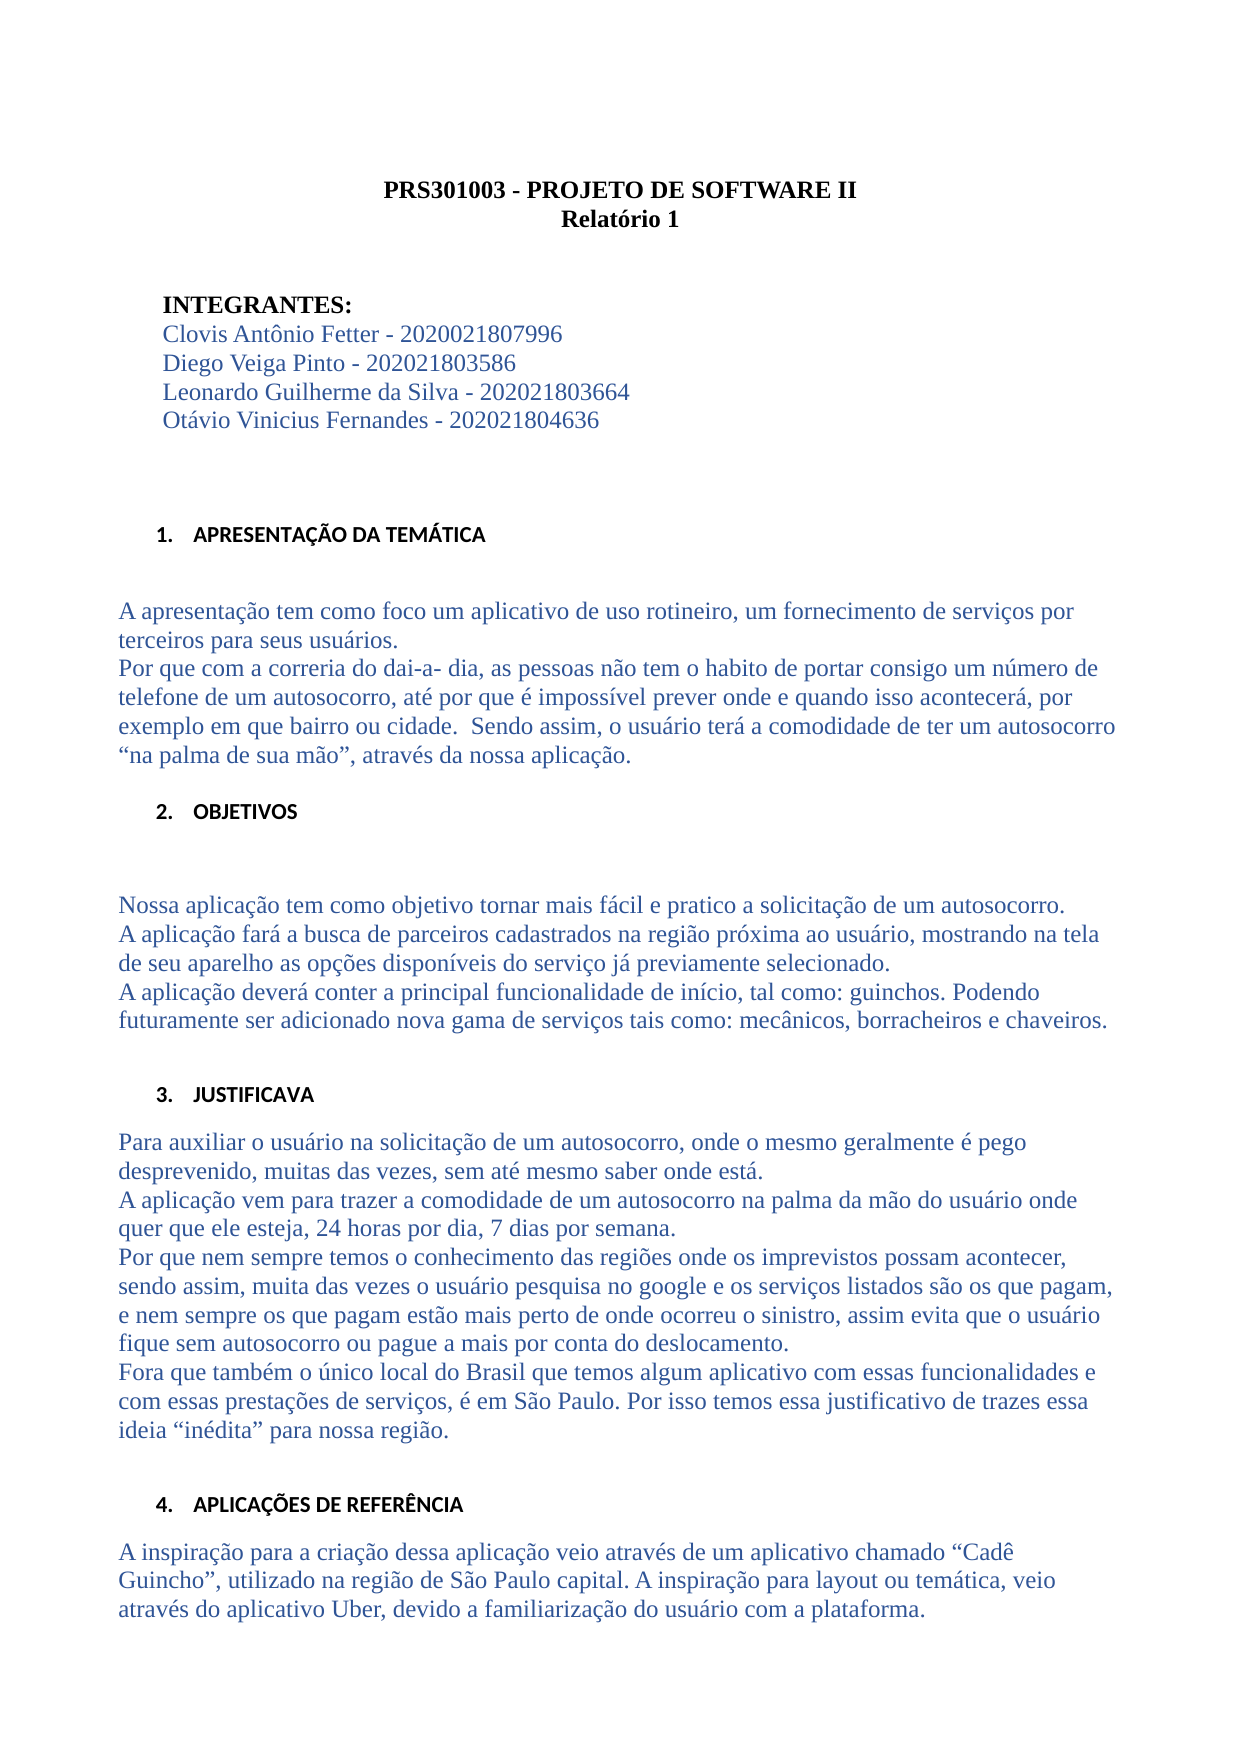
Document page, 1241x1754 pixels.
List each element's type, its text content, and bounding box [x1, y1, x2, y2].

text Por que com a correria do dai-a- dia, as pessoas não tem o habito de portar consigo um número de telefone de um autosocorro, até por que é impossível prever onde e quando isso acontecerá, por exemplo em que bairro ou cidade. Sendo assim, o usuário terá a comodidade de ter um autosocorro “na palma de sua mão”, através da nossa aplicação. [118, 653, 1122, 768]
text A aplicação fará a busca de parceiros cadastrados na região próxima ao usuário, mostrando na tela de seu aparelho as opções disponíveis do serviço já previamente selecionado. [118, 919, 1122, 977]
list APRESENTAÇÃO DA TEMÁTICA [156, 521, 1122, 549]
text INTEGRANTES: [162, 291, 1122, 319]
text Nossa aplicação tem como objetivo tornar mais fácil e pratico a solicitação de um autosocorro. [118, 890, 1122, 919]
text A apresentação tem como foco um aplicativo de uso rotineiro, um fornecimento de serviços por terceiros para seus usuários. [118, 596, 1122, 653]
text Diego Veiga Pinto - 202021803586 [162, 348, 1122, 377]
text Leonardo Guilherme da Silva - 202021803664 [162, 377, 1122, 406]
text A aplicação deverá conter a principal funcionalidade de início, tal como: guinchos. Podendo futuramente ser adicionado nova gama de serviços tais como: mecânicos, borracheiros e chaveiros. [118, 977, 1122, 1034]
text Relatório 1 [118, 204, 1122, 233]
text Fora que também o único local do Brasil que temos algum aplicativo com essas funcionalidades e com essas prestações de serviços, é em São Paulo. Por isso temos essa justificativo de trazes essa ideia “inédita” para nossa região. [118, 1357, 1122, 1443]
list JUSTIFICAVA [156, 1081, 1122, 1109]
list APLICAÇÕES DE REFERÊNCIA [156, 1490, 1122, 1518]
text Otávio Vinicius Fernandes - 202021804636 [162, 406, 1122, 434]
text A inspiração para a criação dessa aplicação veio através de um aplicativo chamado “Cadê Guincho”, utilizado na região de São Paulo capital. A inspiração para layout ou temática, veio através do aplicativo Uber, devido a familiarização do usuário com a plataforma. [118, 1537, 1122, 1623]
text PRS301003 - PROJETO DE SOFTWARE II [118, 176, 1122, 204]
text Para auxiliar o usuário na solicitação de um autosocorro, onde o mesmo geralmente é pego desprevenido, muitas das vezes, sem até mesmo saber onde está. [118, 1127, 1122, 1185]
text Por que nem sempre temos o conhecimento das regiões onde os imprevistos possam acontecer, sendo assim, muita das vezes o usuário pesquisa no google e os serviços listados são os que pagam, e nem sempre os que pagam estão mais perto de onde ocorreu o sinistro, assim evita que o usuário fique sem autosocorro ou pague a mais por conta do deslocamento. [118, 1242, 1122, 1357]
text A aplicação vem para trazer a comodidade de um autosocorro na palma da mão do usuário onde quer que ele esteja, 24 horas por dia, 7 dias por semana. [118, 1185, 1122, 1242]
list OBJETIVOS [156, 797, 1122, 825]
text Clovis Antônio Fetter - 2020021807996 [162, 319, 1122, 348]
